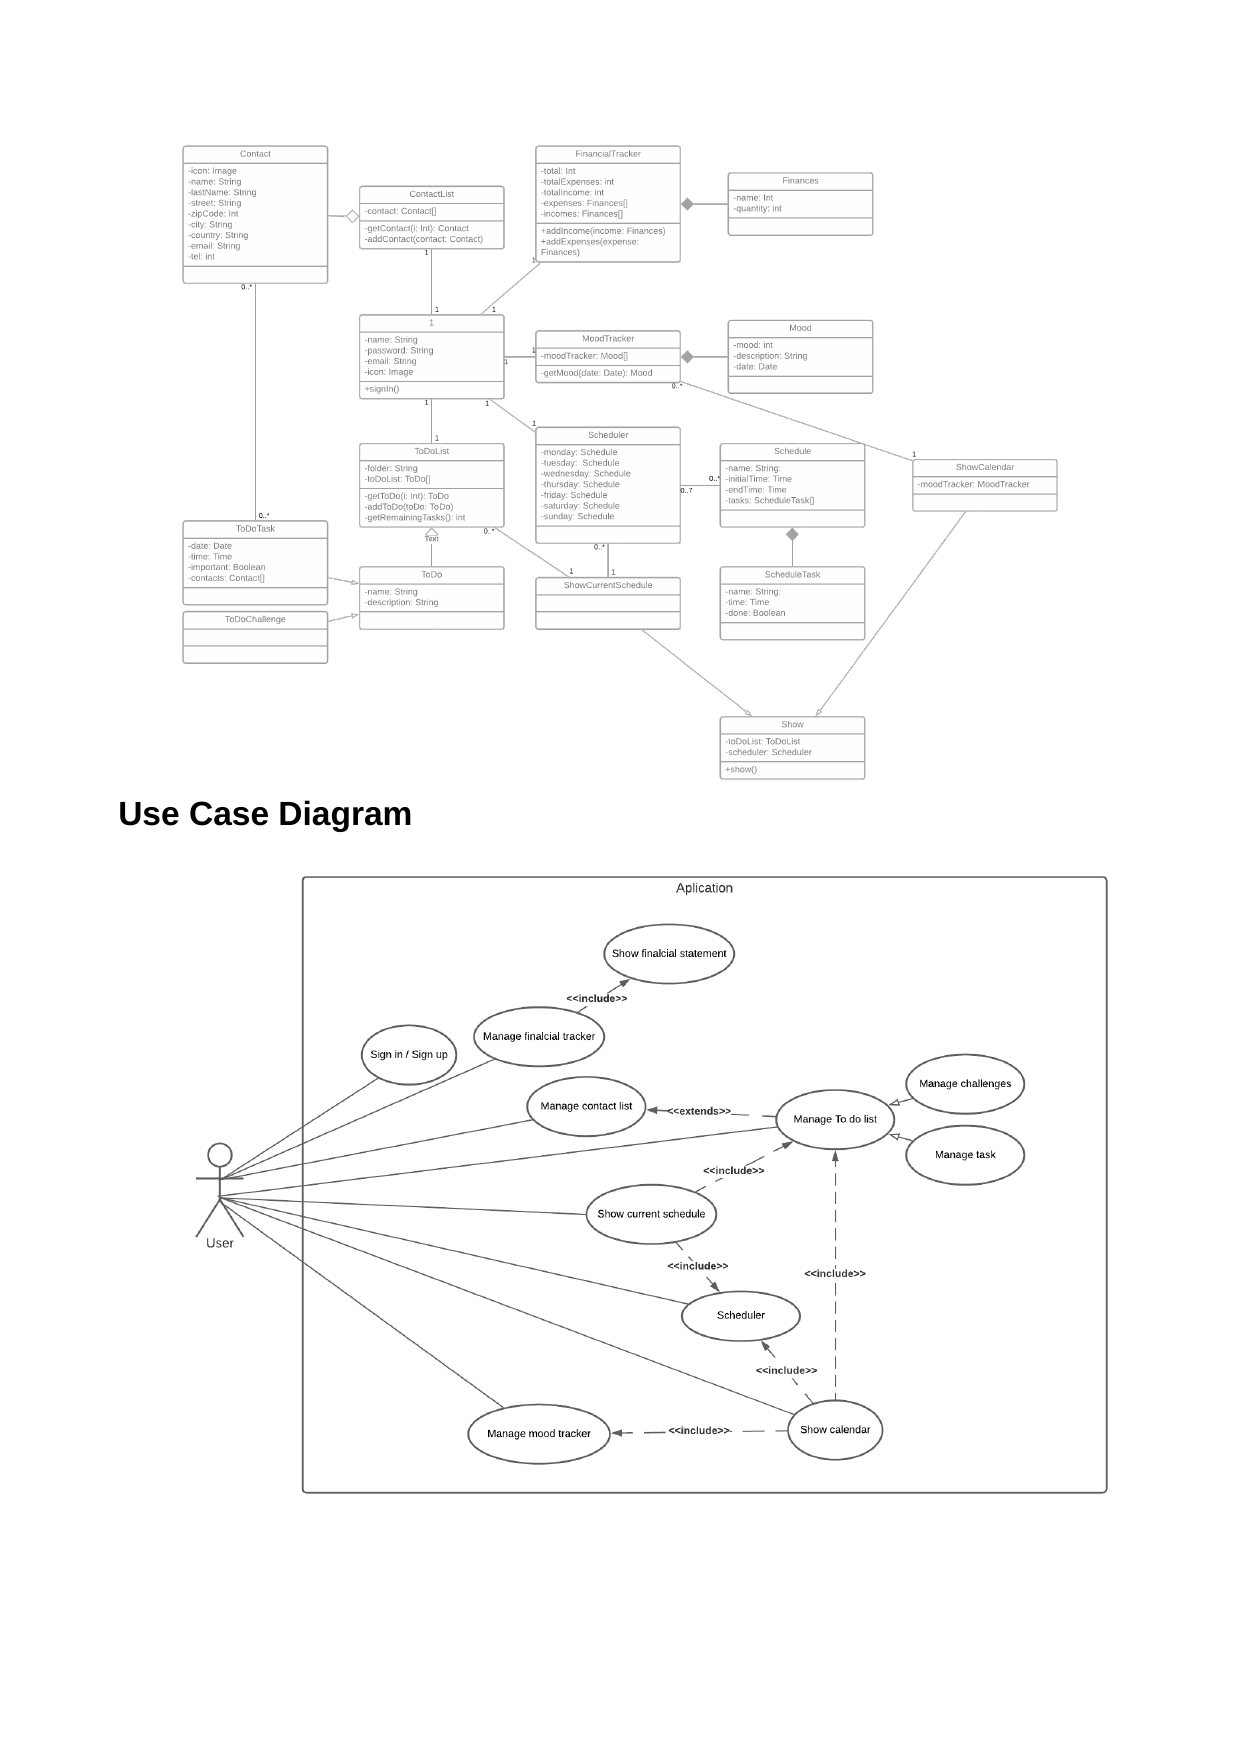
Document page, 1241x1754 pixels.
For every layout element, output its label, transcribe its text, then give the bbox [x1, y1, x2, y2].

picture [167, 131, 1073, 795]
subtitle Use Case Diagram [118, 118, 1122, 833]
picture [125, 853, 1130, 1516]
